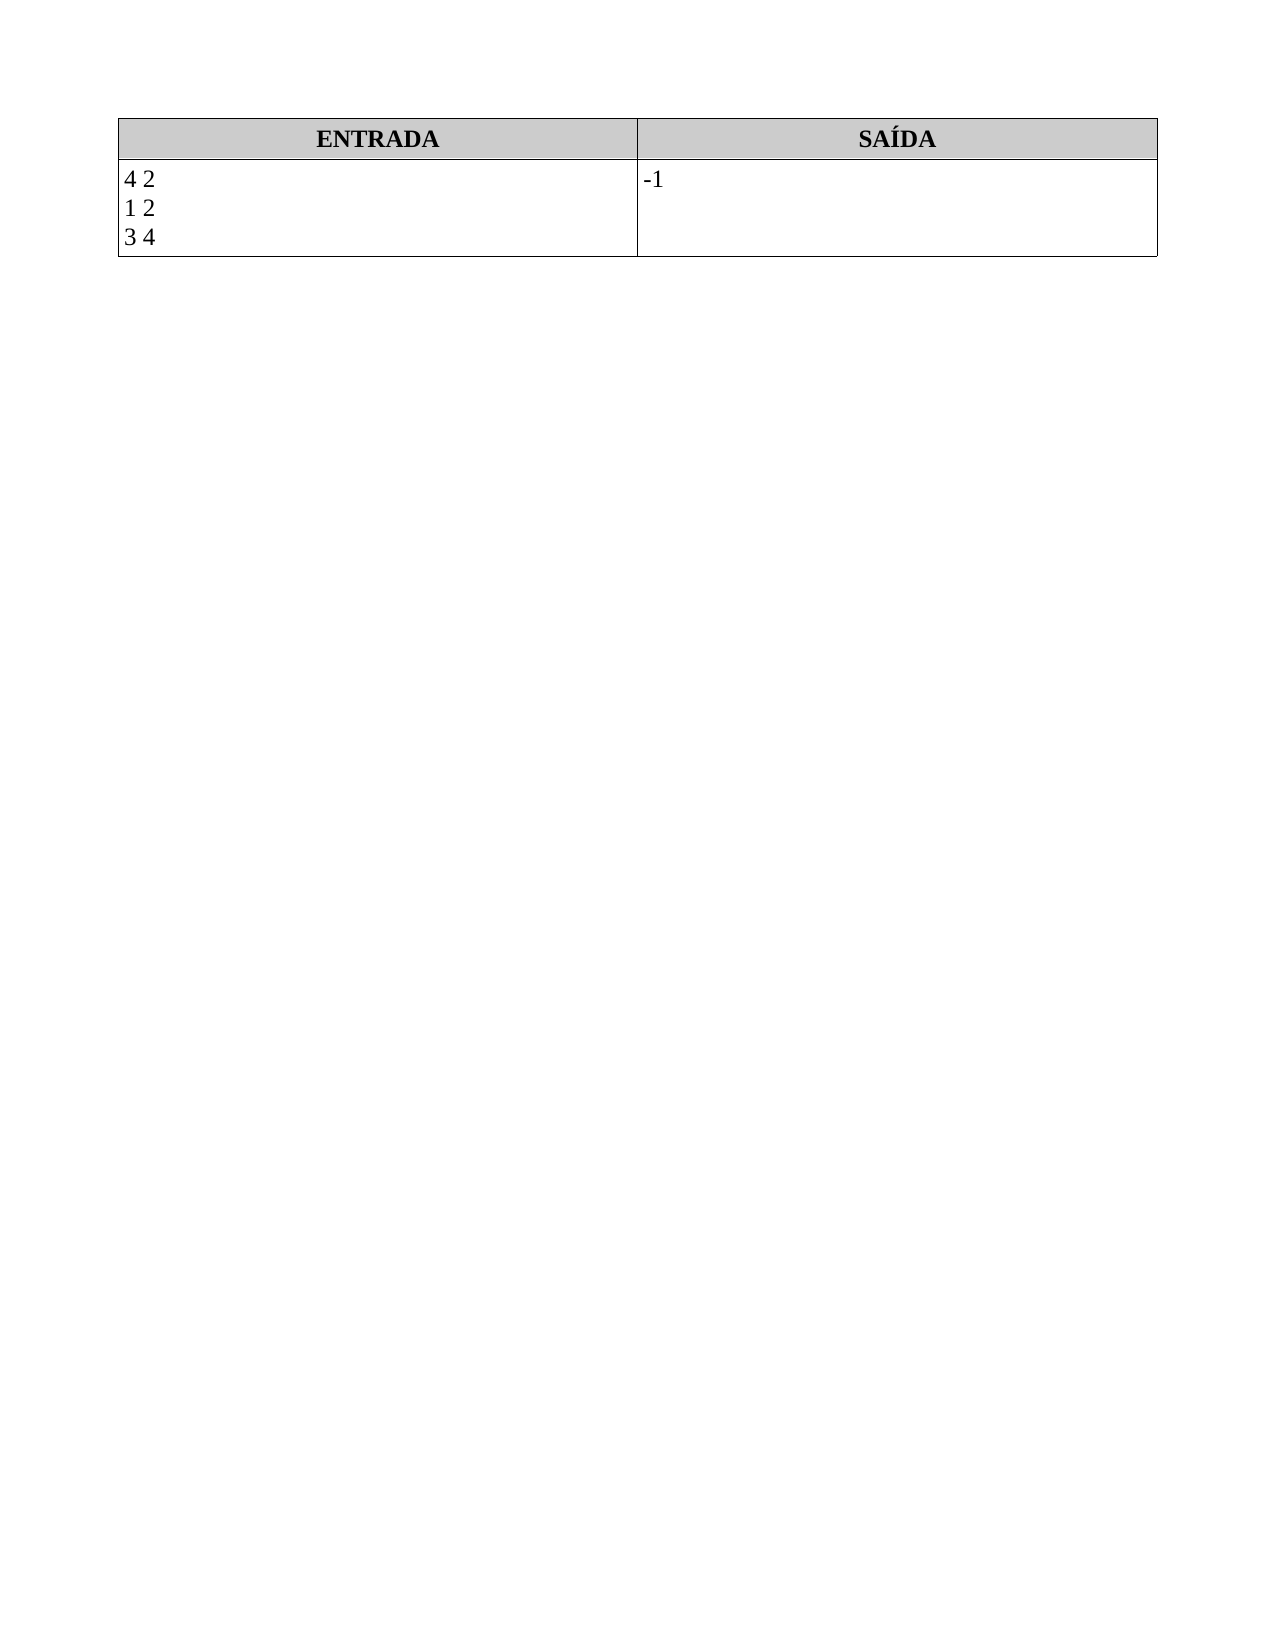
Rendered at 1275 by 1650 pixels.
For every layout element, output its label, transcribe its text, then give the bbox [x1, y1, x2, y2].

table_cell -1 [638, 160, 1157, 256]
table_cell 4 2 1 2 3 4 [119, 160, 637, 256]
table_header SAÍDA [638, 119, 1157, 158]
table_header ENTRADA [119, 119, 637, 158]
